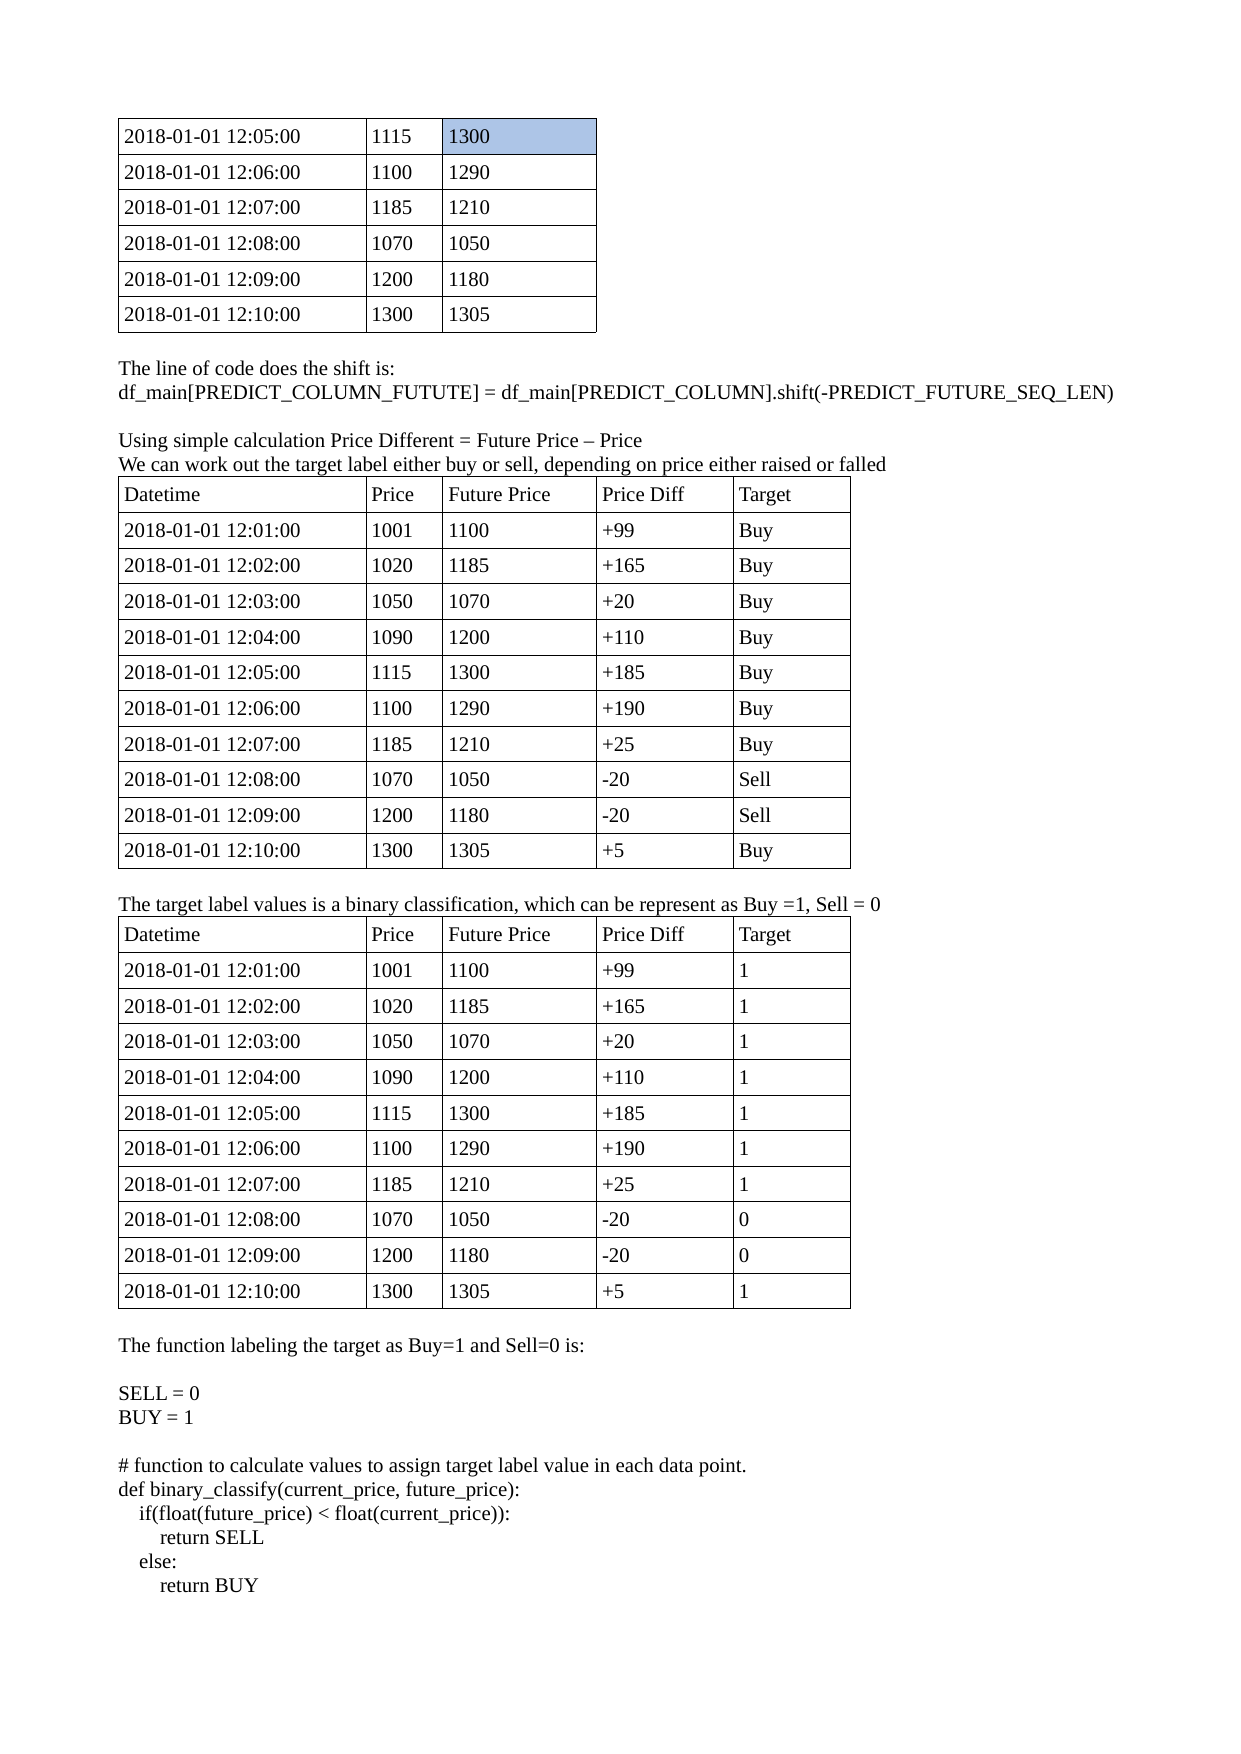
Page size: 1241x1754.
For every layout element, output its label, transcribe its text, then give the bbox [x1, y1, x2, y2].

table_cell 1185 [443, 549, 596, 583]
table_cell 2018-01-01 12:03:00 [119, 584, 366, 619]
table_cell 2018-01-01 12:09:00 [119, 1238, 366, 1273]
table_cell Buy [734, 656, 850, 690]
text BUY = 1 [118, 1405, 1122, 1429]
table_cell +5 [597, 1274, 733, 1308]
table_cell Buy [734, 584, 850, 619]
table_cell Buy [734, 727, 850, 761]
text SELL = 0 [118, 1381, 1122, 1405]
table_cell 2018-01-01 12:04:00 [119, 620, 366, 654]
table_header Datetime [119, 917, 366, 952]
table_cell +185 [597, 656, 733, 690]
table_cell 1050 [443, 1202, 596, 1237]
table_header Target [734, 477, 850, 512]
table_cell 1300 [443, 119, 596, 154]
table_cell +99 [597, 513, 733, 548]
table_cell 1070 [367, 226, 442, 261]
text def binary_classify(current_price, future_price): [118, 1477, 1122, 1501]
table_cell Sell [734, 762, 850, 797]
table_cell 1200 [367, 1238, 442, 1273]
table_cell 1185 [367, 1167, 442, 1201]
table_cell 2018-01-01 12:08:00 [119, 226, 366, 261]
table_cell -20 [597, 762, 733, 797]
table_cell 2018-01-01 12:10:00 [119, 297, 366, 332]
table_header Price Diff [597, 917, 733, 952]
table_cell Buy [734, 513, 850, 548]
table_cell Buy [734, 620, 850, 654]
table_cell 1300 [443, 1096, 596, 1130]
table_cell Buy [734, 691, 850, 726]
text df_main[PREDICT_COLUMN_FUTUTE] = df_main[PREDICT_COLUMN].shift(-PREDICT_FUTURE_SEQ_LEN) [118, 380, 1122, 404]
table_cell 2018-01-01 12:06:00 [119, 155, 366, 189]
table_cell 2018-01-01 12:08:00 [119, 762, 366, 797]
table_cell 1300 [367, 1274, 442, 1308]
table_cell 1180 [443, 798, 596, 833]
table_cell -20 [597, 1238, 733, 1273]
table_cell +99 [597, 953, 733, 988]
table_cell 1070 [367, 762, 442, 797]
table_cell 1180 [443, 262, 596, 296]
table_cell 1 [734, 1131, 850, 1166]
table_cell +190 [597, 691, 733, 726]
table_cell +20 [597, 584, 733, 619]
table_cell 2018-01-01 12:03:00 [119, 1024, 366, 1059]
table_cell 2018-01-01 12:07:00 [119, 190, 366, 225]
text The function labeling the target as Buy=1 and Sell=0 is: [118, 1332, 1122, 1357]
table_cell 1300 [367, 834, 442, 868]
table_cell +110 [597, 620, 733, 654]
text The target label values is a binary classification, which can be represent as Buy =1, Sell = 0 [118, 892, 1122, 916]
table_cell 1100 [367, 1131, 442, 1166]
table_cell 1300 [443, 656, 596, 690]
table_cell +190 [597, 1131, 733, 1166]
table_cell 1 [734, 1274, 850, 1308]
text The line of code does the shift is: [118, 356, 1122, 380]
table_cell 1 [734, 953, 850, 988]
text return SELL [118, 1525, 1122, 1549]
table_cell 2018-01-01 12:05:00 [119, 656, 366, 690]
table_cell 1115 [367, 119, 442, 154]
table_cell 2018-01-01 12:01:00 [119, 953, 366, 988]
table_cell 2018-01-01 12:09:00 [119, 262, 366, 296]
table_cell 1001 [367, 513, 442, 548]
table_cell 1200 [443, 1060, 596, 1094]
table_cell 1305 [443, 297, 596, 332]
table_cell 1185 [367, 190, 442, 225]
table_cell 1305 [443, 1274, 596, 1308]
table_header Target [734, 917, 850, 952]
table_cell +185 [597, 1096, 733, 1130]
table_cell 1 [734, 1096, 850, 1130]
table_cell 1 [734, 1060, 850, 1094]
table_cell +20 [597, 1024, 733, 1059]
table_cell +25 [597, 727, 733, 761]
table_cell 1290 [443, 691, 596, 726]
table_cell 2018-01-01 12:05:00 [119, 119, 366, 154]
table_cell 1200 [367, 262, 442, 296]
table_cell 1050 [443, 762, 596, 797]
table_cell 1290 [443, 155, 596, 189]
table_cell 2018-01-01 12:09:00 [119, 798, 366, 833]
table_cell 1100 [443, 953, 596, 988]
table_cell 1 [734, 1024, 850, 1059]
table_cell 1050 [367, 1024, 442, 1059]
table_cell 1200 [443, 620, 596, 654]
text else: [118, 1549, 1122, 1573]
table_cell 0 [734, 1238, 850, 1273]
table_cell Buy [734, 834, 850, 868]
table_cell 1001 [367, 953, 442, 988]
table_cell 1100 [443, 513, 596, 548]
table_cell 1185 [367, 727, 442, 761]
table_cell 1100 [367, 691, 442, 726]
table_cell 2018-01-01 12:01:00 [119, 513, 366, 548]
table_cell 1090 [367, 1060, 442, 1094]
table_cell 1090 [367, 620, 442, 654]
table_cell +5 [597, 834, 733, 868]
table_cell 1050 [367, 584, 442, 619]
table_cell 2018-01-01 12:08:00 [119, 1202, 366, 1237]
text We can work out the target label either buy or sell, depending on price either raised or falled [118, 452, 1122, 476]
table_cell 1115 [367, 656, 442, 690]
text if(float(future_price) < float(current_price)): [118, 1501, 1122, 1525]
table_cell 2018-01-01 12:02:00 [119, 549, 366, 583]
table_cell Buy [734, 549, 850, 583]
table_cell 1020 [367, 549, 442, 583]
table_cell +165 [597, 989, 733, 1023]
table_cell 1 [734, 989, 850, 1023]
table_cell +165 [597, 549, 733, 583]
table_cell 2018-01-01 12:04:00 [119, 1060, 366, 1094]
text return BUY [118, 1573, 1122, 1597]
table_cell 1300 [367, 297, 442, 332]
table_header Price [367, 917, 442, 952]
table_cell 2018-01-01 12:05:00 [119, 1096, 366, 1130]
table_cell -20 [597, 1202, 733, 1237]
table_cell 1180 [443, 1238, 596, 1273]
table_cell 1070 [443, 584, 596, 619]
table_cell 1 [734, 1167, 850, 1201]
table_cell 1100 [367, 155, 442, 189]
table_cell +110 [597, 1060, 733, 1094]
table_header Price [367, 477, 442, 512]
table_cell 1305 [443, 834, 596, 868]
table_cell 1115 [367, 1096, 442, 1130]
table_cell 1210 [443, 190, 596, 225]
table_cell 1020 [367, 989, 442, 1023]
text # function to calculate values to assign target label value in each data point. [118, 1453, 1122, 1477]
table_cell 1210 [443, 1167, 596, 1201]
table_header Future Price [443, 917, 596, 952]
table_cell +25 [597, 1167, 733, 1201]
table_cell 2018-01-01 12:02:00 [119, 989, 366, 1023]
text Using simple calculation Price Different = Future Price – Price [118, 428, 1122, 452]
table_cell 2018-01-01 12:07:00 [119, 727, 366, 761]
table_cell 2018-01-01 12:06:00 [119, 691, 366, 726]
table_cell 1070 [367, 1202, 442, 1237]
table_cell 1210 [443, 727, 596, 761]
table_header Future Price [443, 477, 596, 512]
table_cell -20 [597, 798, 733, 833]
table_cell 1185 [443, 989, 596, 1023]
table_cell 2018-01-01 12:07:00 [119, 1167, 366, 1201]
table_cell Sell [734, 798, 850, 833]
table_cell 2018-01-01 12:06:00 [119, 1131, 366, 1166]
table_cell 1050 [443, 226, 596, 261]
table_header Price Diff [597, 477, 733, 512]
table_header Datetime [119, 477, 366, 512]
table_cell 2018-01-01 12:10:00 [119, 1274, 366, 1308]
table_cell 1290 [443, 1131, 596, 1166]
table_cell 1070 [443, 1024, 596, 1059]
table_cell 0 [734, 1202, 850, 1237]
table_cell 2018-01-01 12:10:00 [119, 834, 366, 868]
table_cell 1200 [367, 798, 442, 833]
